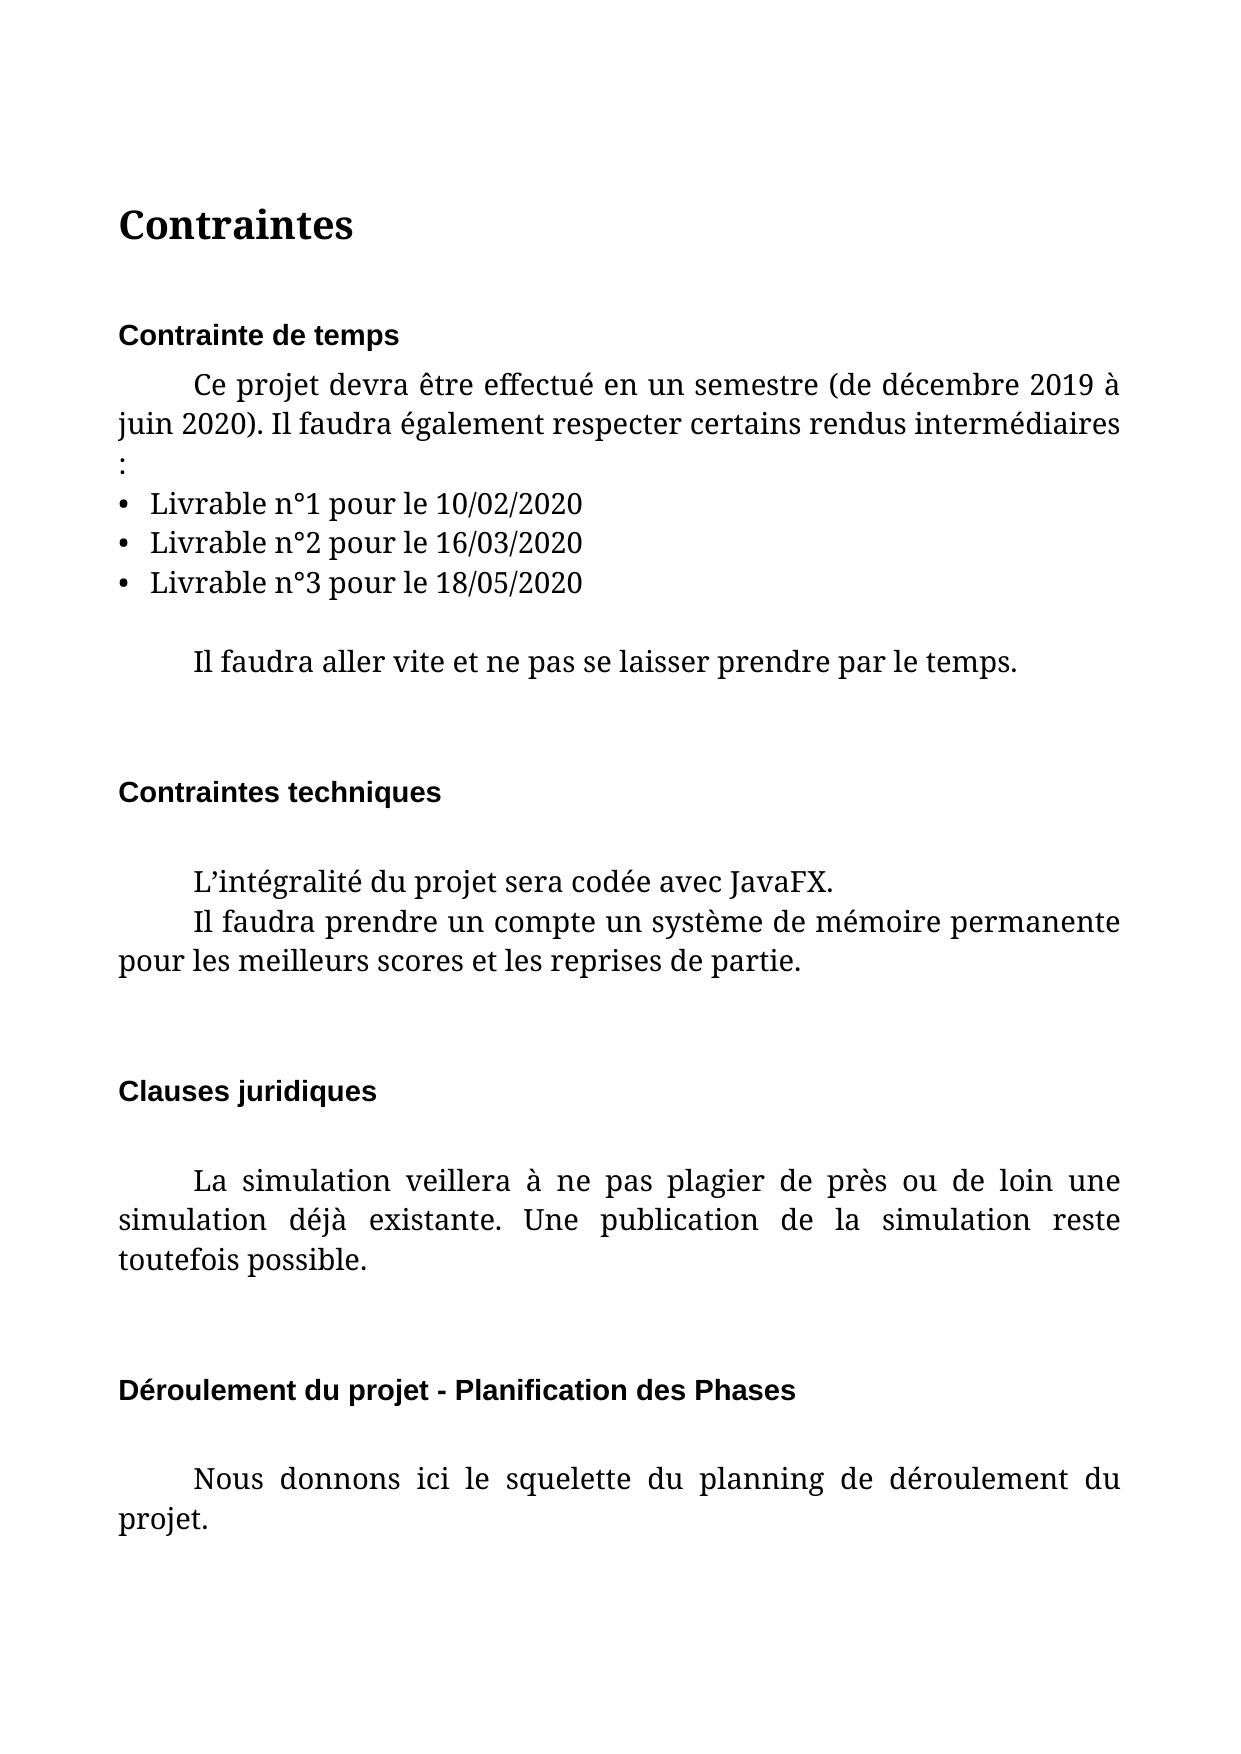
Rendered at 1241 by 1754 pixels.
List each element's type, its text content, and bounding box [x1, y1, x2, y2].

subtitle Déroulement du projet - Planification des Phases [118, 1373, 1122, 1406]
text La simulation veillera à ne pas plagier de près ou de loin une simulation déjà existante. Une publication de la simulation reste toutefois possible. [118, 1160, 1122, 1279]
text Nous donnons ici le squelette du planning de déroulement du projet. [118, 1459, 1122, 1538]
subtitle Contrainte de temps [118, 318, 1122, 351]
text Ce projet devra être effectué en un semestre (de décembre 2019 à juin 2020). Il faudra également respecter certains rendus intermédiaires : [118, 364, 1122, 483]
list Livrable n°3 pour le 18/05/2020 [118, 562, 1122, 602]
text Il faudra prendre un compte un système de mémoire permanente pour les meilleurs scores et les reprises de partie. [118, 901, 1122, 980]
text L’intégralité du projet sera codée avec JavaFX. [118, 861, 1122, 901]
subtitle Clauses juridiques [118, 1074, 1122, 1108]
list Livrable n°2 pour le 16/03/2020 [118, 523, 1122, 562]
list Livrable n°1 pour le 10/02/2020 [118, 483, 1122, 523]
text Il faudra aller vite et ne pas se laisser prendre par le temps. [118, 642, 1122, 681]
subtitle Contraintes [118, 197, 1122, 251]
subtitle Contraintes techniques [118, 775, 1122, 809]
